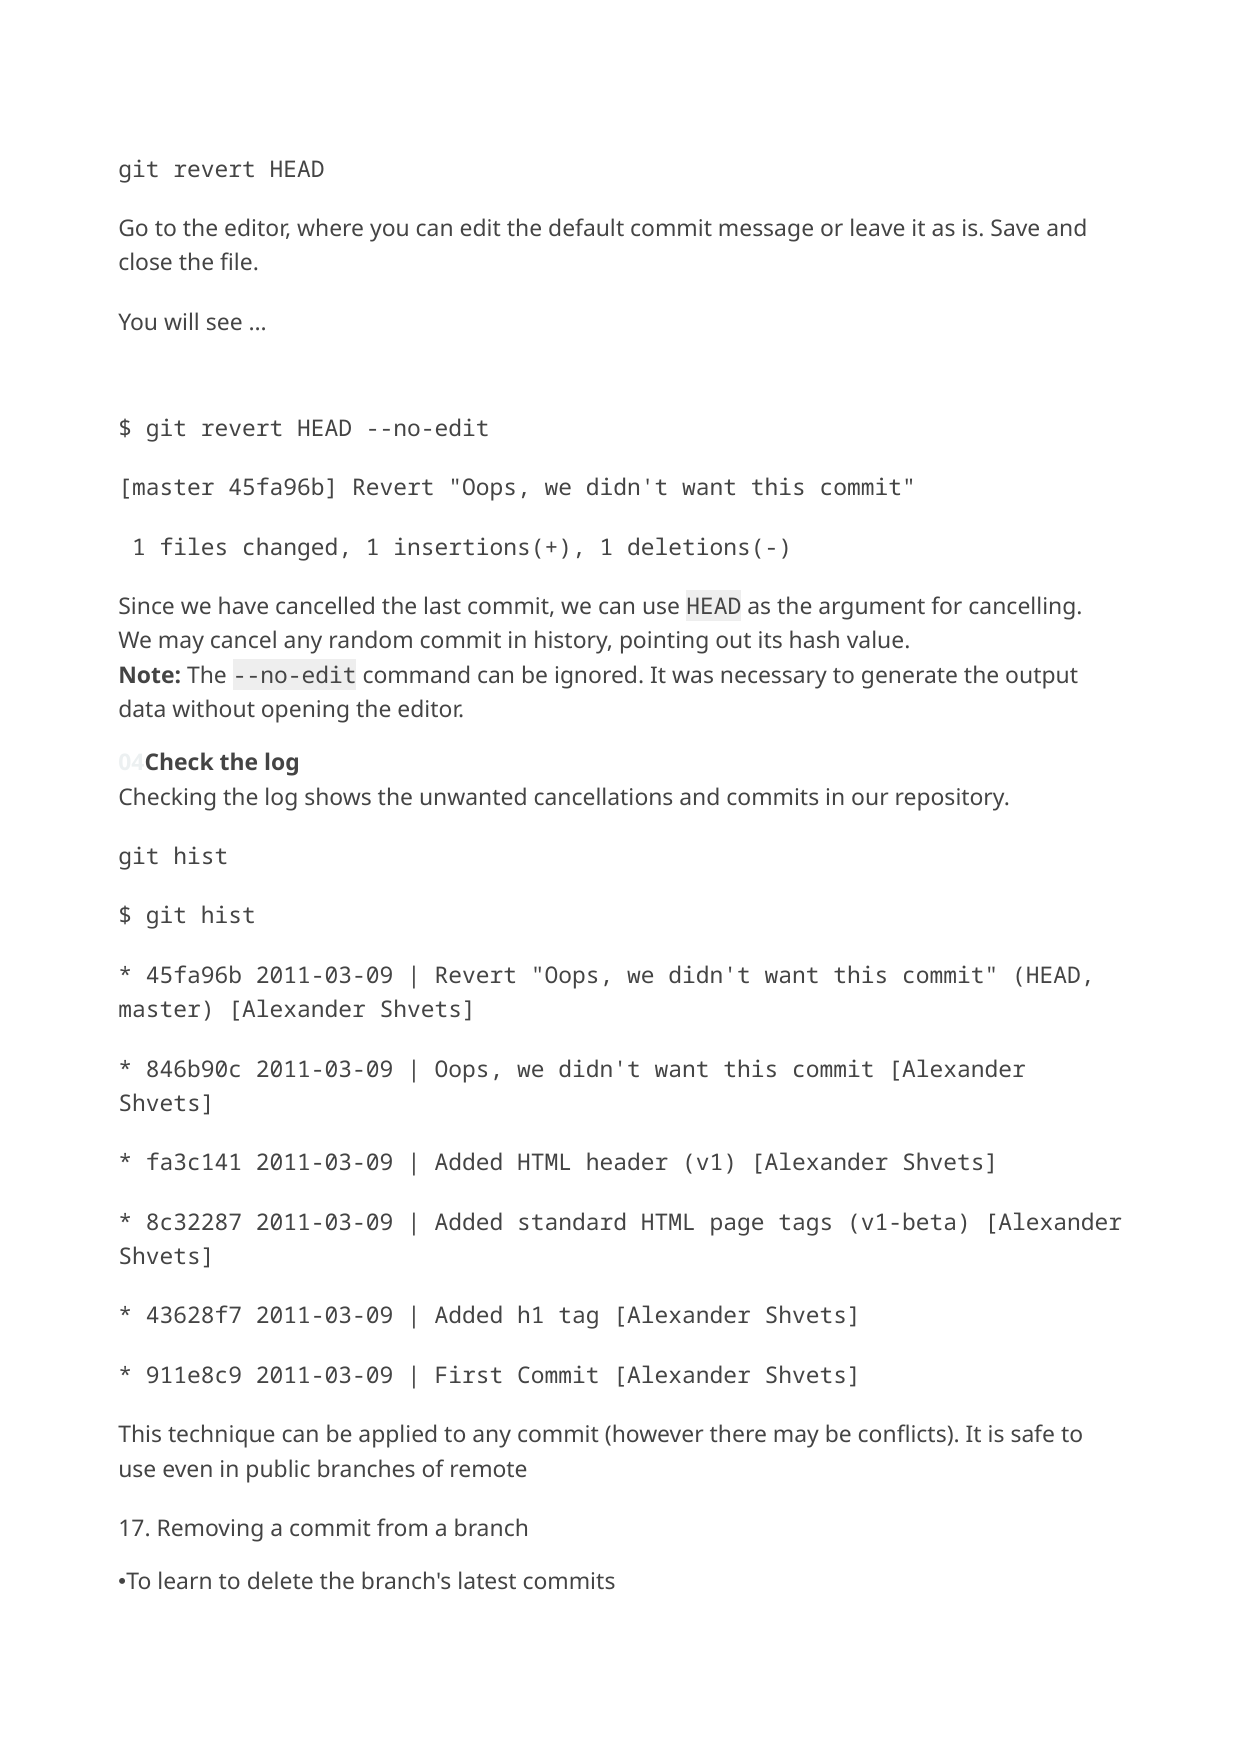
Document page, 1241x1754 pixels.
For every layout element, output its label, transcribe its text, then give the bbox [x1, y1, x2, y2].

text $ git hist [118, 896, 1122, 931]
text * 43628f7 2011-03-09 | Added h1 tag [Alexander Shvets] [118, 1296, 1122, 1331]
text Go to the editor, where you can edit the default commit message or leave it as is. Save and close the file. [118, 209, 1122, 277]
text This technique can be applied to any commit (however there may be conflicts). It is safe to use even in public branches of remote [118, 1415, 1122, 1484]
text You will see … [118, 302, 1122, 337]
text Checking the log shows the unwanted cancellations and commits in our repository.RUN: [118, 777, 1122, 812]
text * 8c32287 2011-03-09 | Added standard HTML page tags (v1-beta) [Alexander Shvets] [118, 1202, 1122, 1271]
text Note: The --no-edit command can be ignored. It was necessary to generate the output data without opening the editor. [118, 656, 1122, 724]
text * fa3c141 2011-03-09 | Added HTML header (v1) [Alexander Shvets] [118, 1143, 1122, 1177]
text * 846b90c 2011-03-09 | Oops, we didn't want this commit [Alexander Shvets] [118, 1049, 1122, 1118]
subtitle 17. Removing a commit from a branch [118, 1509, 1122, 1543]
text Since we have cancelled the last commit, we can use HEAD as the argument for cancelling. We may cancel any random commit in history, pointing out its hash value. [118, 587, 1122, 656]
text [master 45fa96b] Revert "Oops, we didn't want this commit" [118, 468, 1122, 502]
list To learn to delete the branch's latest commits [118, 1562, 1122, 1596]
text * 45fa96b 2011-03-09 | Revert "Oops, we didn't want this commit" (HEAD, master) [Alexander Shvets] [118, 956, 1122, 1024]
text * 911e8c9 2011-03-09 | First Commit [Alexander Shvets] [118, 1356, 1122, 1390]
subtitle 04Check the log [118, 724, 1122, 777]
subtitle RESULT: [118, 377, 1122, 409]
text 1 files changed, 1 insertions(+), 1 deletions(-) [118, 527, 1122, 562]
text git revert HEAD [118, 149, 1122, 184]
text git histRESULT: [118, 837, 1122, 871]
text $ git revert HEAD --no-edit [118, 409, 1122, 443]
subtitle RUN: [118, 118, 1122, 149]
